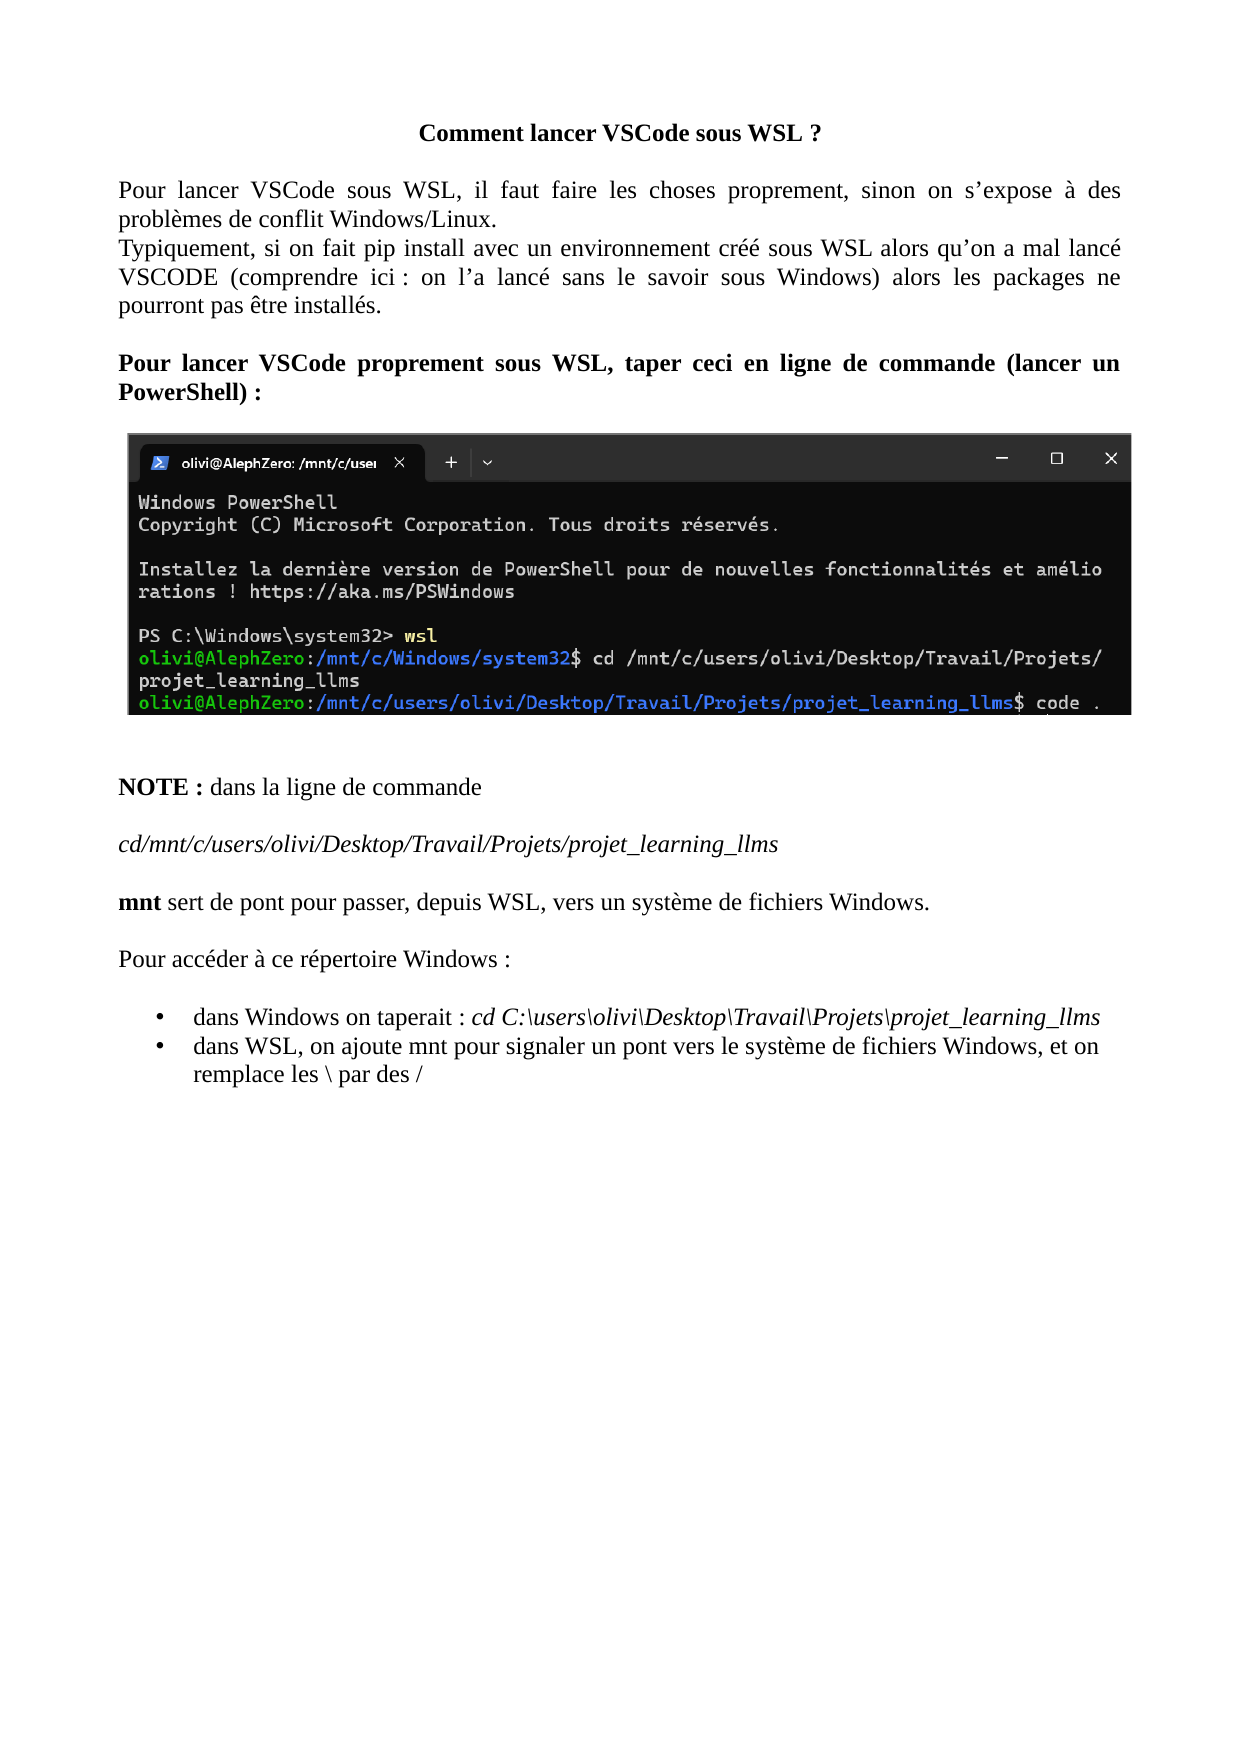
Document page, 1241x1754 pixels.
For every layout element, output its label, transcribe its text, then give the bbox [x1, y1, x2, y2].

list dans WSL, on ajoute mnt pour signaler un pont vers le système de fichiers Windows, et on remplace les \ par des / [156, 1031, 1122, 1088]
list dans Windows on taperait : cd C:\users\olivi\Desktop\Travail\Projets\projet_learning_llms [156, 1002, 1122, 1031]
text mnt sert de pont pour passer, depuis WSL, vers un système de fichiers Windows. [118, 887, 1122, 916]
picture [127, 433, 1132, 715]
text Pour lancer VSCode proprement sous WSL, taper ceci en ligne de commande (lancer un PowerShell) : [118, 348, 1122, 406]
text Pour accéder à ce répertoire Windows : [118, 944, 1122, 973]
text cd/mnt/c/users/olivi/Desktop/Travail/Projets/projet_learning_llms [118, 829, 1122, 858]
text Pour lancer VSCode sous WSL, il faut faire les choses proprement, sinon on s’expose à des problèmes de conflit Windows/Linux. [118, 176, 1122, 233]
text Comment lancer VSCode sous WSL ? [118, 118, 1122, 147]
text NOTE : dans la ligne de commande [118, 772, 1122, 801]
text Typiquement, si on fait pip install avec un environnement créé sous WSL alors qu’on a mal lancé VSCODE (comprendre ici : on l’a lancé sans le savoir sous Windows) alors les packages ne pourront pas être installés. [118, 233, 1122, 319]
